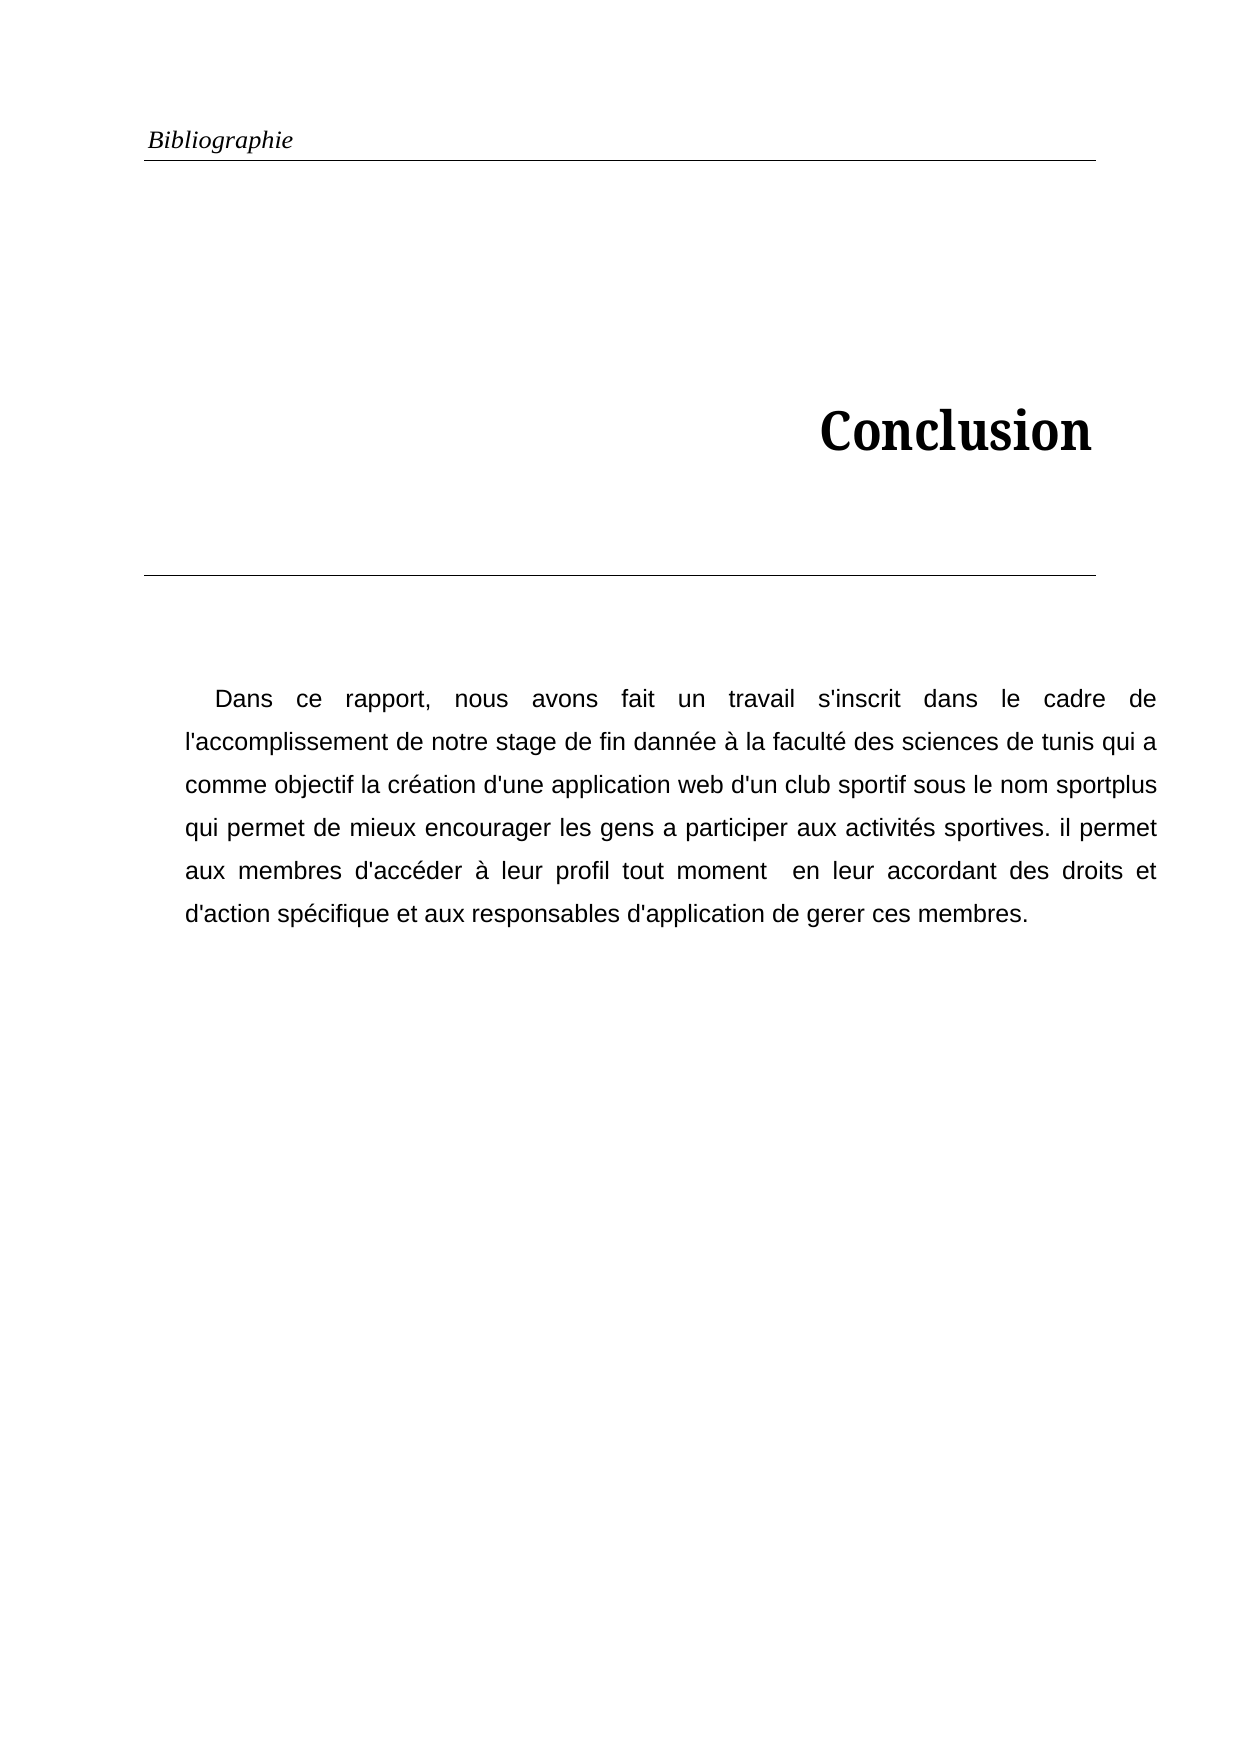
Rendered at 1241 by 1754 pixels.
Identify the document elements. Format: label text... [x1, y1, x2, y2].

text Conclusion [462, 402, 1093, 462]
text Dans ce rapport, nous avons fait un travail s'inscrit dans le cadre de l'accomplissement de notre stage de fin dannée à la faculté des sciences de tunis qui a comme objectif la création d'une application web d'un club sportif sous le nom sportplus qui permet de mieux encourager les gens a participer aux activités sportives. il permet aux membres d'accéder à leur profil tout moment en leur accordant des droits et d'action spécifique et aux responsables d'application de gerer ces membres. [185, 684, 1159, 928]
